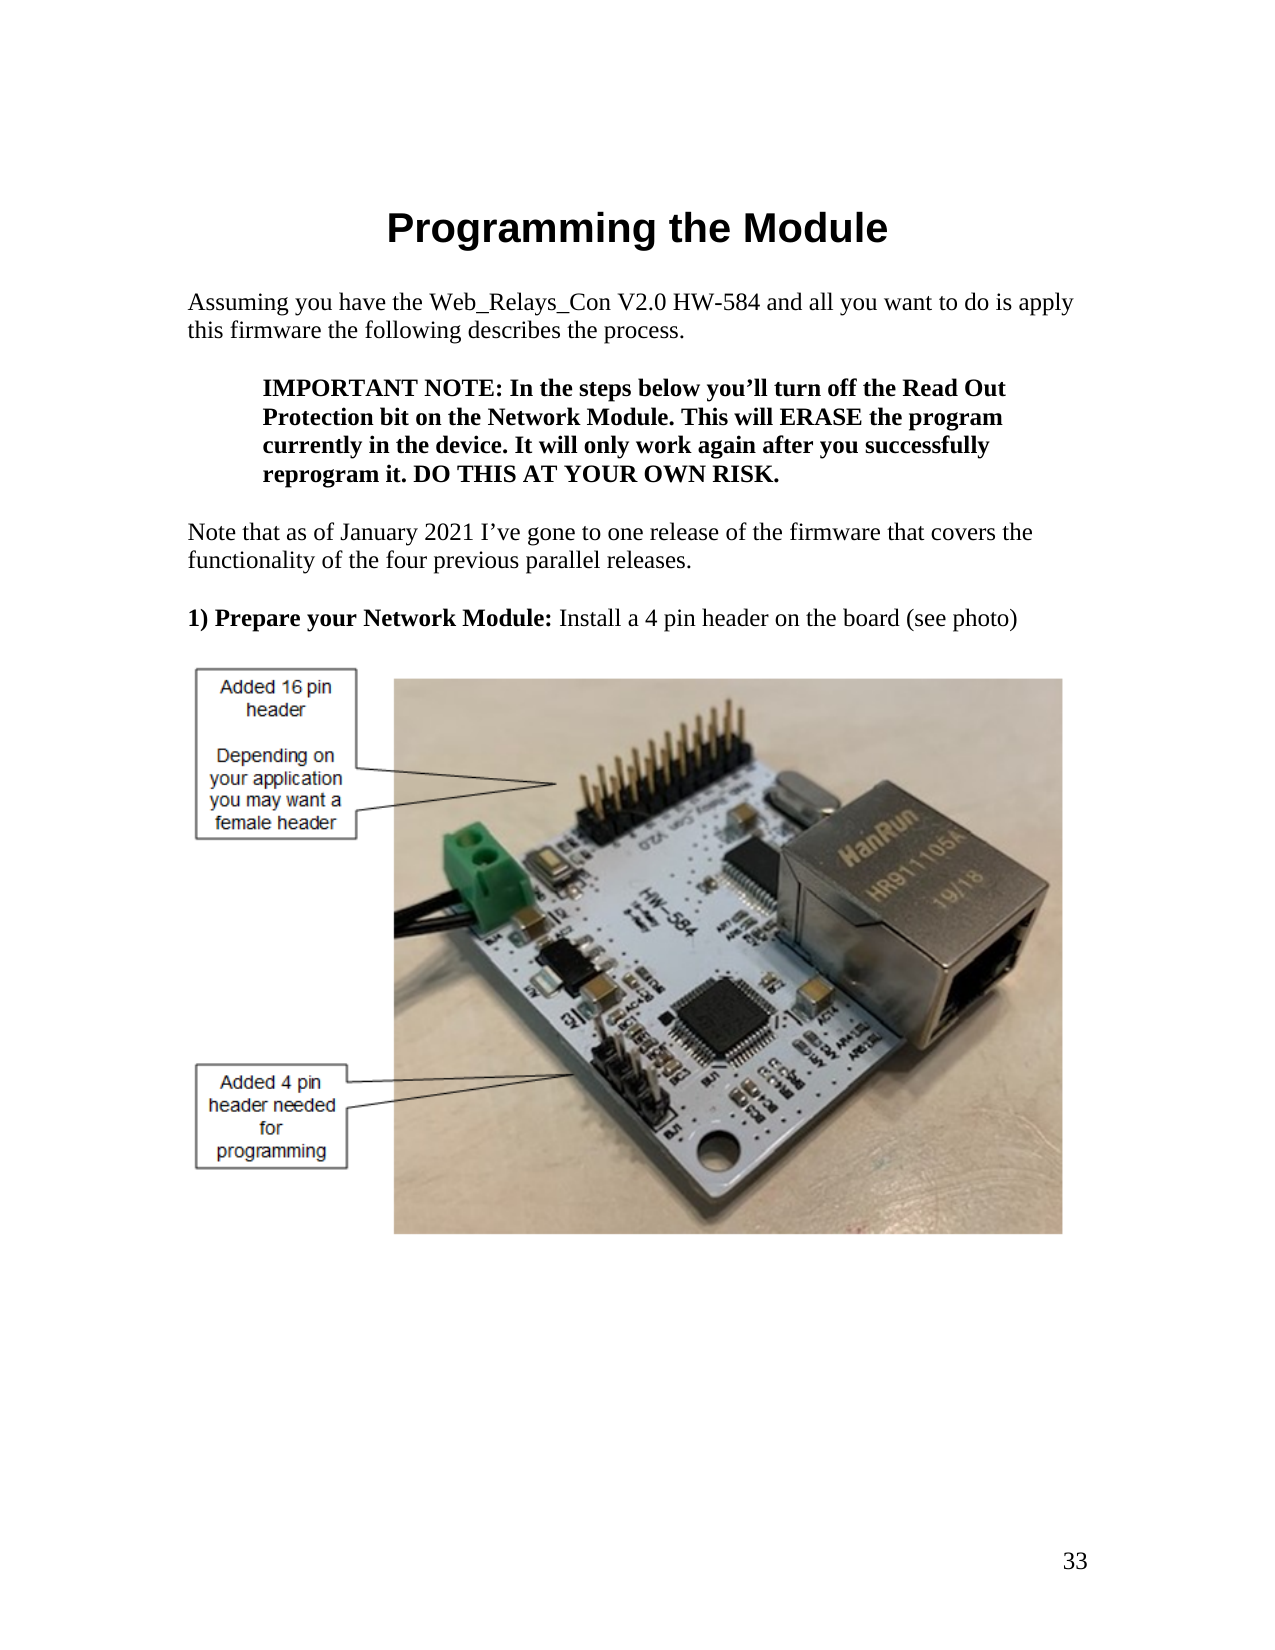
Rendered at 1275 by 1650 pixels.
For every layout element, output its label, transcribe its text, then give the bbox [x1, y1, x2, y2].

picture [187, 660, 1072, 1245]
text Assuming you have the Web_Relays_Con V2.0 HW-584 and all you want to do is apply this firmware the following describes the process. [187, 287, 1087, 344]
subtitle Programming the Module [187, 204, 1087, 252]
text IMPORTANT NOTE: In the steps below you’ll turn off the Read Out Protection bit on the Network Module. This will ERASE the program currently in the device. It will only work again after you successfully reprogram it. DO THIS AT YOUR OWN RISK. [262, 373, 1087, 488]
text Note that as of January 2021 I’ve gone to one release of the firmware that covers the functionality of the four previous parallel releases. [187, 517, 1087, 574]
text 1) Prepare your Network Module: Install a 4 pin header on the board (see photo) [187, 603, 1087, 632]
